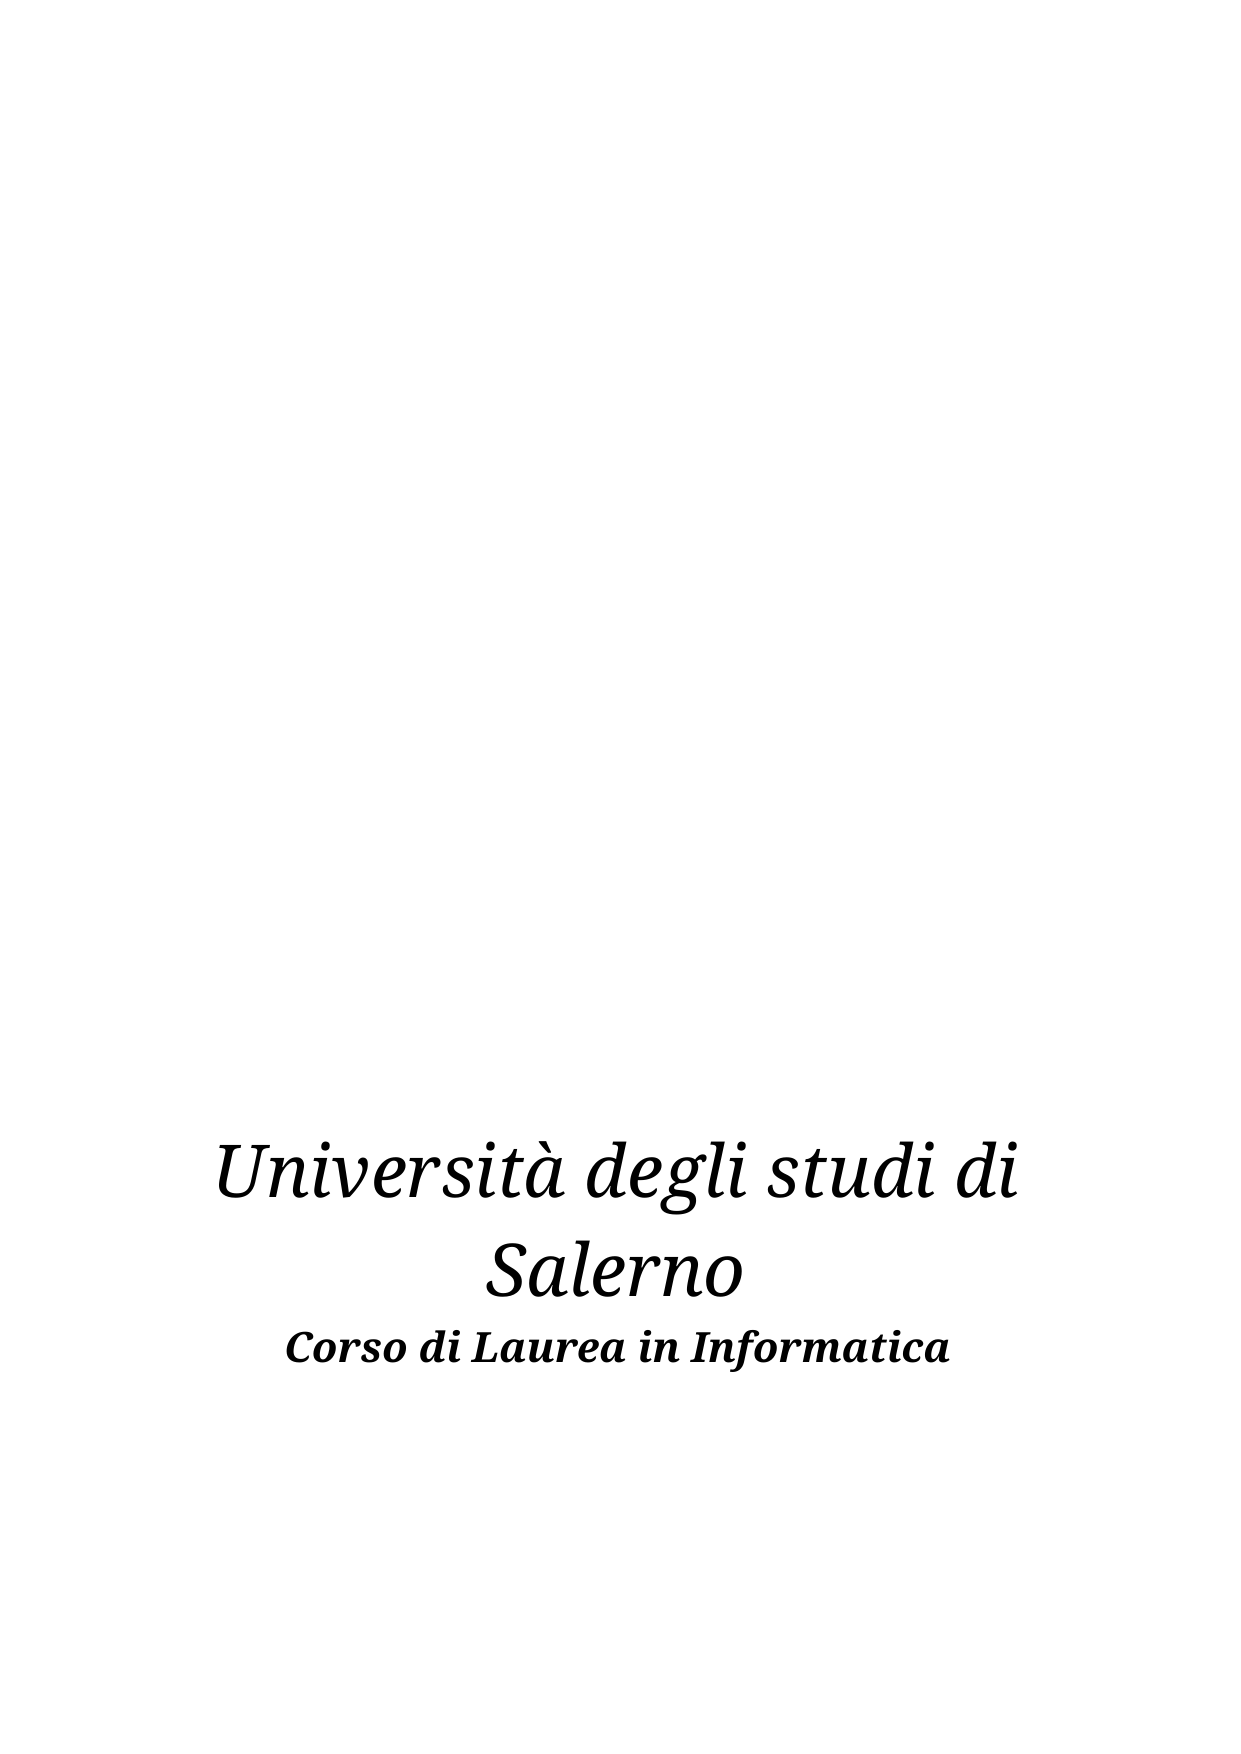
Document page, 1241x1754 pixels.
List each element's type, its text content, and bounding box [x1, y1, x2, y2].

subtitle Corso di Laurea in Informatica [118, 1318, 1122, 1375]
title Università degli studi di Salerno [118, 1119, 1122, 1318]
